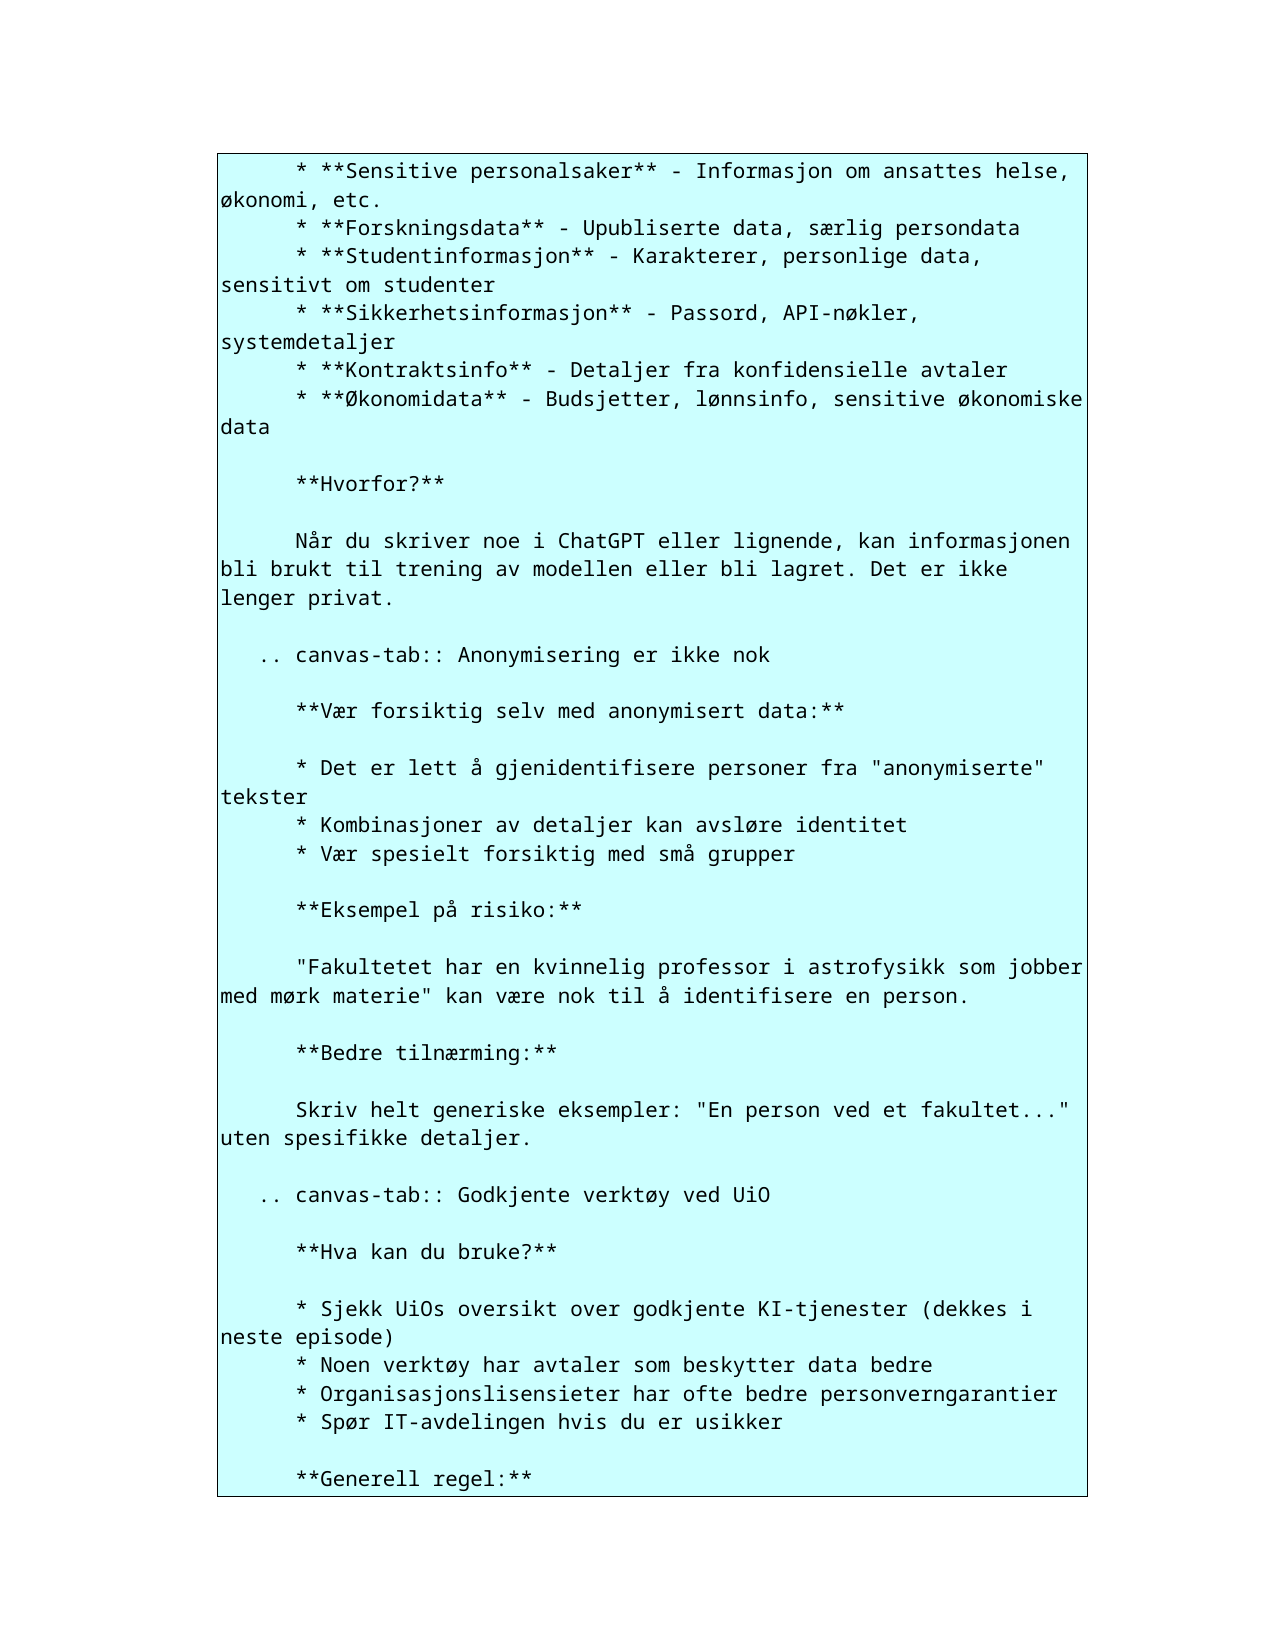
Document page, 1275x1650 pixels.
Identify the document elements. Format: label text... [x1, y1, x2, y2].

text * **Sensitive personalsaker** - Informasjon om ansattes helse, økonomi, etc. * **Forskningsdata** - Upubliserte data, særlig persondata * **Studentinformasjon** - Karakterer, personlige data, sensitivt om studenter * **Sikkerhetsinformasjon** - Passord, API-nøkler, systemdetaljer * **Kontraktsinfo** - Detaljer fra konfidensielle avtaler * **Økonomidata** - Budsjetter, lønnsinfo, sensitive økonomiske data **Hvorfor?** Når du skriver noe i ChatGPT eller lignende, kan informasjonen bli brukt til trening av modellen eller bli lagret. Det er ikke lenger privat. .. canvas-tab:: Anonymisering er ikke nok **Vær forsiktig selv med anonymisert data:** * Det er lett å gjenidentifisere personer fra "anonymiserte" tekster * Kombinasjoner av detaljer kan avsløre identitet * Vær spesielt forsiktig med små grupper **Eksempel på risiko:** "Fakultetet har en kvinnelig professor i astrofysikk som jobber med mørk materie" kan være nok til å identifisere en person. **Bedre tilnærming:** Skriv helt generiske eksempler: "En person ved et fakultet..." uten spesifikke detaljer. .. canvas-tab:: Godkjente verktøy ved UiO **Hva kan du bruke?** * Sjekk UiOs oversikt over godkjente KI-tjenester (dekkes i neste episode) * Noen verktøy har avtaler som beskytter data bedre * Organisasjonslisensieter har ofte bedre personverngarantier * Spør IT-avdelingen hvis du er usikker **Generell regel:** [218, 154, 1087, 1496]
